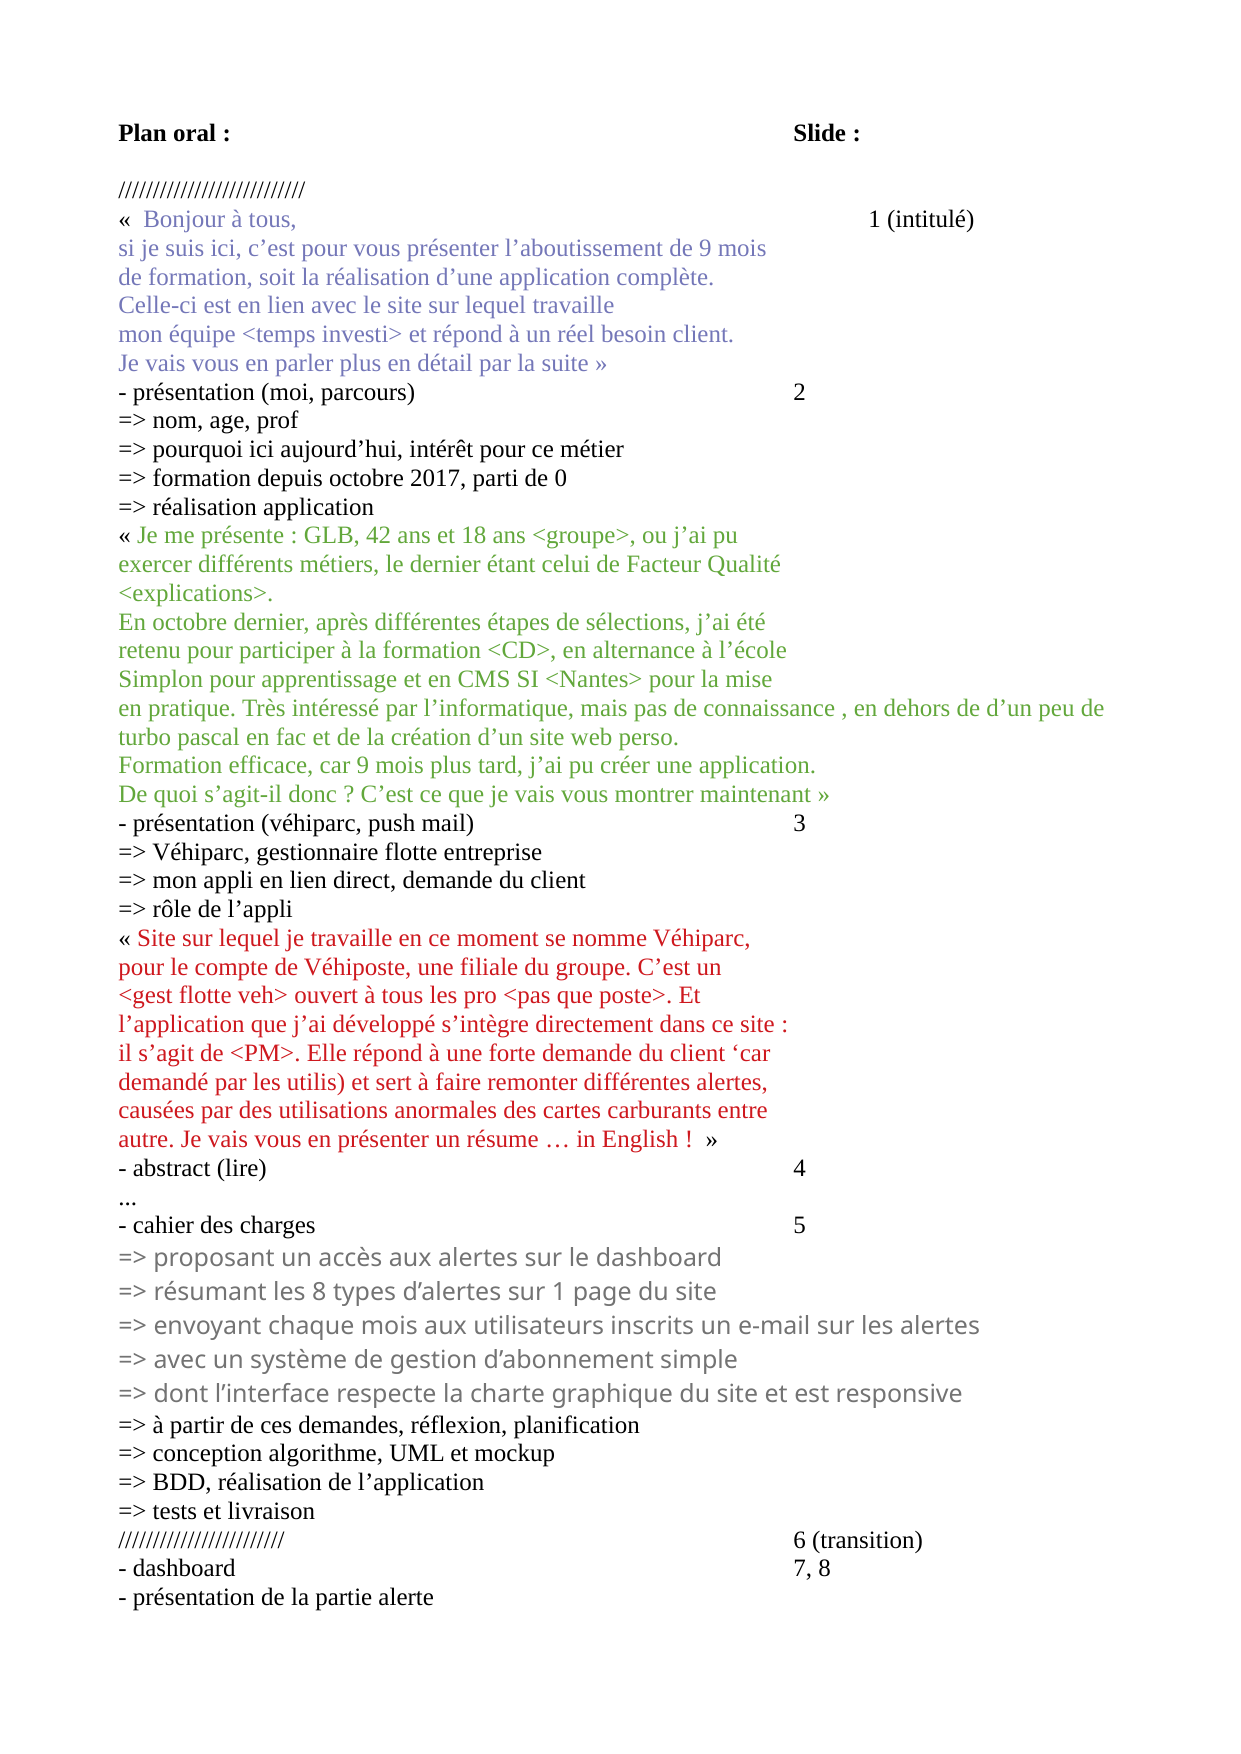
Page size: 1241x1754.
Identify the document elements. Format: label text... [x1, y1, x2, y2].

text => tests et livraison [118, 1496, 1122, 1525]
text <gest flotte veh> ouvert à tous les pro <pas que poste>. Et [118, 981, 1122, 1009]
text exercer différents métiers, le dernier étant celui de Facteur Qualité [118, 549, 1122, 578]
text de formation, soit la réalisation d’une application complète. [118, 262, 1122, 291]
text Simplon pour apprentissage et en CMS SI <Nantes> pour la mise [118, 664, 1122, 693]
text - présentation de la partie alerte [118, 1582, 1122, 1611]
text => Véhiparc, gestionnaire flotte entreprise [118, 837, 1122, 866]
text => résumant les 8 types d’alertes sur 1 page du site [118, 1273, 1122, 1307]
text si je suis ici, c’est pour vous présenter l’aboutissement de 9 mois [118, 233, 1122, 262]
text pour le compte de Véhiposte, une filiale du groupe. C’est un [118, 952, 1122, 981]
text l’application que j’ai développé s’intègre directement dans ce site : [118, 1009, 1122, 1038]
text => mon appli en lien direct, demande du client [118, 866, 1122, 894]
text => conception algorithme, UML et mockup [118, 1438, 1122, 1467]
text => avec un système de gestion d’abonnement simple [118, 1342, 1122, 1376]
text Formation efficace, car 9 mois plus tard, j’ai pu créer une application. [118, 751, 1122, 779]
text => BDD, réalisation de l’application [118, 1467, 1122, 1496]
text « Bonjour à tous, 1 (intitulé) [118, 204, 1122, 233]
text Plan oral : Slide : [118, 118, 1122, 147]
text Celle-ci est en lien avec le site sur lequel travaille [118, 291, 1122, 319]
text « Je me présente : GLB, 42 ans et 18 ans <groupe>, ou j’ai pu [118, 521, 1122, 549]
text => rôle de l’appli [118, 894, 1122, 923]
text <explications>. [118, 578, 1122, 607]
text - cahier des charges 5 [118, 1211, 1122, 1239]
text Je vais vous en parler plus en détail par la suite » [118, 348, 1122, 377]
text => à partir de ces demandes, réflexion, planification [118, 1410, 1122, 1438]
text retenu pour participer à la formation <CD>, en alternance à l’école [118, 636, 1122, 664]
text => envoyant chaque mois aux utilisateurs inscrits un e-mail sur les alertes [118, 1307, 1122, 1342]
text /////////////////////////// [118, 176, 1122, 204]
text //////////////////////// 6 (transition) [118, 1525, 1122, 1553]
text en pratique. Très intéressé par l’informatique, mais pas de connaissance , en dehors de d’un peu de turbo pascal en fac et de la création d’un site web perso. [118, 693, 1122, 751]
text mon équipe <temps investi> et répond à un réel besoin client. [118, 319, 1122, 348]
text causées par des utilisations anormales des cartes carburants entre [118, 1096, 1122, 1124]
text => nom, age, prof [118, 406, 1122, 434]
text En octobre dernier, après différentes étapes de sélections, j’ai été [118, 607, 1122, 636]
text - dashboard 7, 8 [118, 1553, 1122, 1582]
text De quoi s’agit-il donc ? C’est ce que je vais vous montrer maintenant » [118, 779, 1122, 808]
text il s’agit de <PM>. Elle répond à une forte demande du client ‘car [118, 1038, 1122, 1067]
text - présentation (moi, parcours) 2 [118, 377, 1122, 406]
text - présentation (véhiparc, push mail) 3 [118, 808, 1122, 837]
text « Site sur lequel je travaille en ce moment se nomme Véhiparc, [118, 923, 1122, 952]
text autre. Je vais vous en présenter un résume … in English ! » [118, 1124, 1122, 1153]
text => réalisation application [118, 492, 1122, 521]
text => formation depuis octobre 2017, parti de 0 [118, 463, 1122, 492]
text => pourquoi ici aujourd’hui, intérêt pour ce métier [118, 434, 1122, 463]
text => dont l’interface respecte la charte graphique du site et est responsive [118, 1376, 1122, 1410]
text => proposant un accès aux alertes sur le dashboard [118, 1239, 1122, 1273]
text - abstract (lire) 4 [118, 1153, 1122, 1182]
text demandé par les utilis) et sert à faire remonter différentes alertes, [118, 1067, 1122, 1096]
text ... [118, 1182, 1122, 1211]
